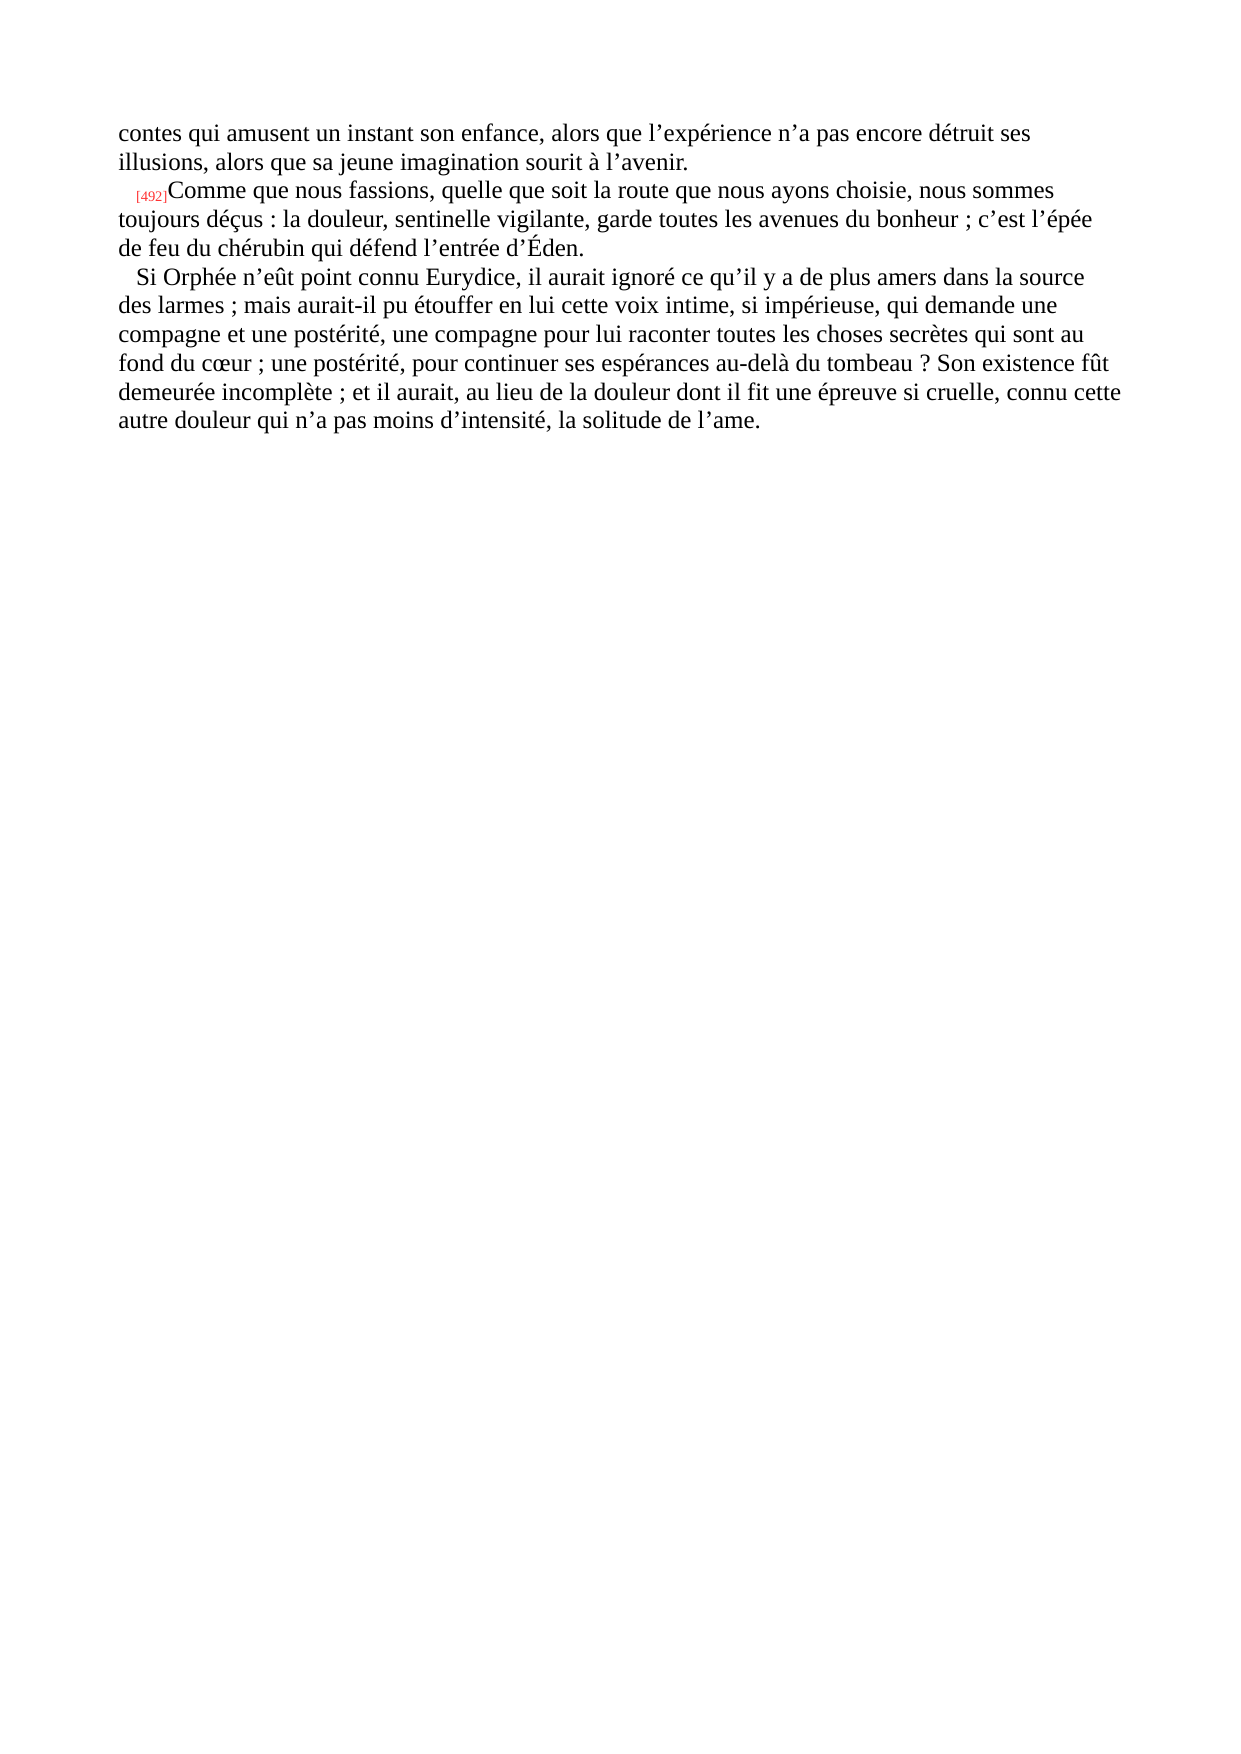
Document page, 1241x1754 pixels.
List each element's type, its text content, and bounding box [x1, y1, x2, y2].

text contes qui amusent un instant son enfance, alors que l’expérience n’a pas encore détruit ses illusions, alors que sa jeune imagination sourit à l’avenir. [118, 118, 1122, 176]
text [492]Comme que nous fassions, quelle que soit la route que nous ayons choisie, nous sommes toujours déçus : la douleur, sentinelle vigilante, garde toutes les avenues du bonheur ; c’est l’épée de feu du chérubin qui défend l’entrée d’Éden. [118, 176, 1122, 262]
text Si Orphée n’eût point connu Eurydice, il aurait ignoré ce qu’il y a de plus amers dans la source des larmes ; mais aurait-il pu étouffer en lui cette voix intime, si impérieuse, qui demande une compagne et une postérité, une compagne pour lui raconter toutes les choses secrètes qui sont au fond du cœur ; une postérité, pour continuer ses espérances au-delà du tombeau ? Son existence fût demeurée incomplète ; et il aurait, au lieu de la douleur dont il fit une épreuve si cruelle, connu cette autre douleur qui n’a pas moins d’intensité, la solitude de l’ame. [118, 262, 1122, 434]
